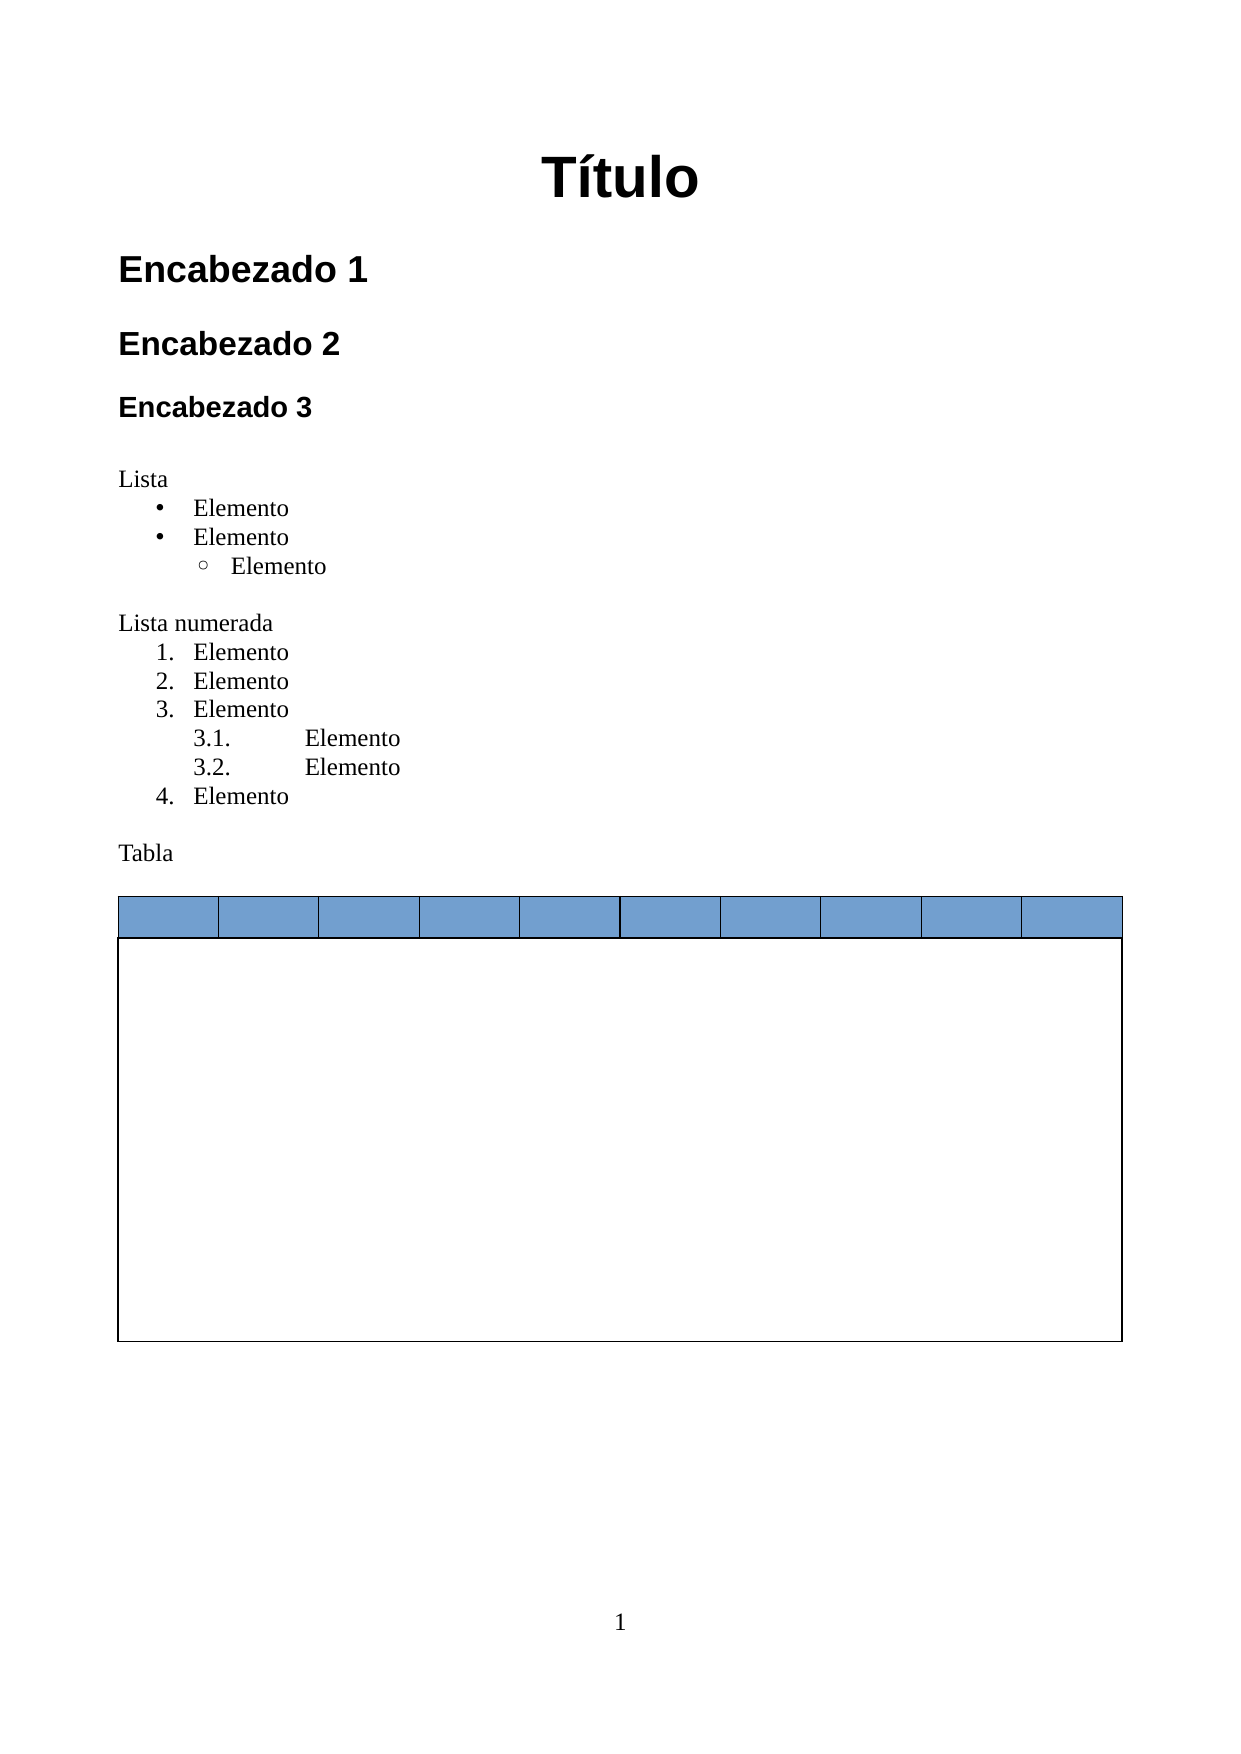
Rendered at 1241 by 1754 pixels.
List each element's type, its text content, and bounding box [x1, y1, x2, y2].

table_cell [821, 1140, 921, 1180]
table_cell [119, 1220, 218, 1260]
table_cell [419, 1019, 519, 1059]
table_cell [921, 1180, 1022, 1220]
table_cell [319, 1260, 419, 1300]
table_cell [219, 1180, 319, 1220]
table_cell [921, 1300, 1022, 1341]
table_cell [119, 939, 218, 979]
table_cell [520, 1099, 620, 1139]
table_cell [620, 1180, 720, 1220]
table_cell [419, 979, 519, 1019]
table_cell [419, 1300, 519, 1341]
table_cell [520, 1019, 620, 1059]
table_cell [821, 1220, 921, 1260]
table_cell [520, 1220, 620, 1260]
table_cell [520, 979, 620, 1019]
table_cell [219, 1220, 319, 1260]
table_header [219, 897, 318, 937]
table_cell [620, 979, 720, 1019]
table_cell [821, 1300, 921, 1341]
table_cell [219, 979, 319, 1019]
table_cell [1022, 1220, 1121, 1260]
table_cell [419, 1220, 519, 1260]
table_cell [219, 939, 319, 979]
table_cell [319, 1099, 419, 1139]
table_cell [319, 1180, 419, 1220]
table_cell [419, 1260, 519, 1300]
table_cell [1022, 1019, 1121, 1059]
subtitle Encabezado 2 [118, 324, 1122, 363]
table_cell [921, 1099, 1022, 1139]
table_cell [720, 1019, 821, 1059]
table_header [922, 897, 1021, 937]
table_cell [419, 939, 519, 979]
table_cell [520, 1140, 620, 1180]
table_cell [620, 1019, 720, 1059]
table_cell [720, 1099, 821, 1139]
table_cell [620, 939, 720, 979]
table_cell [921, 1220, 1022, 1260]
list Elemento [193, 752, 1122, 781]
table_cell [821, 1099, 921, 1139]
subtitle Encabezado 1 [118, 248, 1122, 291]
table_header [721, 897, 820, 937]
table_cell [921, 1140, 1022, 1180]
table_cell [119, 1019, 218, 1059]
table_cell [119, 1059, 218, 1099]
table_cell [1022, 979, 1121, 1019]
table_cell [1022, 1099, 1121, 1139]
subtitle Encabezado 3 [118, 390, 1122, 423]
table_cell [1022, 1260, 1121, 1300]
table_cell [1022, 1300, 1121, 1341]
table_cell [921, 979, 1022, 1019]
table_cell [1022, 1180, 1121, 1220]
list Elemento [156, 522, 1122, 551]
table_cell [821, 1059, 921, 1099]
table_cell [720, 1220, 821, 1260]
table_cell [620, 1099, 720, 1139]
table_cell [720, 1260, 821, 1300]
table_cell [520, 1059, 620, 1099]
table_cell [219, 1300, 319, 1341]
text Lista numerada [118, 608, 1122, 637]
table_cell [720, 979, 821, 1019]
table_cell [319, 1140, 419, 1180]
table_cell [921, 939, 1022, 979]
table_header [1022, 897, 1122, 937]
table_header [420, 897, 519, 937]
table_header [319, 897, 419, 937]
table_cell [419, 1140, 519, 1180]
table_cell [119, 1099, 218, 1139]
table_cell [119, 979, 218, 1019]
table_cell [720, 1300, 821, 1341]
table_cell [319, 1300, 419, 1341]
table_cell [119, 1260, 218, 1300]
table_header [821, 897, 921, 937]
table_cell [821, 1260, 921, 1300]
table_cell [720, 1140, 821, 1180]
table_cell [319, 939, 419, 979]
table_cell [520, 1180, 620, 1220]
text Tabla [118, 838, 1122, 867]
table_cell [520, 1260, 620, 1300]
table_cell [620, 1059, 720, 1099]
table_header [621, 897, 720, 937]
table_cell [219, 1260, 319, 1300]
table_cell [821, 979, 921, 1019]
table_cell [319, 1059, 419, 1099]
table_cell [620, 1300, 720, 1341]
table_cell [1022, 939, 1121, 979]
table_cell [119, 1180, 218, 1220]
table_cell [520, 939, 620, 979]
list Elemento [156, 694, 1122, 723]
table_cell [921, 1059, 1022, 1099]
table_cell [419, 1059, 519, 1099]
table_cell [720, 939, 821, 979]
table_cell [620, 1140, 720, 1180]
table_cell [720, 1180, 821, 1220]
table_cell [419, 1180, 519, 1220]
table_header [520, 897, 619, 937]
table_cell [921, 1260, 1022, 1300]
table_cell [119, 1300, 218, 1341]
list Elemento [156, 781, 1122, 809]
table_cell [921, 1019, 1022, 1059]
table_cell [319, 1220, 419, 1260]
table_cell [319, 1019, 419, 1059]
table_cell [620, 1260, 720, 1300]
table_cell [419, 1099, 519, 1139]
table_cell [219, 1099, 319, 1139]
list Elemento [156, 637, 1122, 666]
table_cell [821, 1019, 921, 1059]
table_cell [219, 1019, 319, 1059]
table_cell [821, 939, 921, 979]
table_cell [319, 979, 419, 1019]
table_cell [821, 1180, 921, 1220]
table_cell [620, 1220, 720, 1260]
table_cell [1022, 1059, 1121, 1099]
table_header [119, 897, 218, 937]
list Elemento [156, 493, 1122, 522]
table_cell [219, 1140, 319, 1180]
table_cell [720, 1059, 821, 1099]
text Lista [118, 464, 1122, 493]
title Título [118, 143, 1122, 210]
table_cell [119, 1140, 218, 1180]
table_cell [219, 1059, 319, 1099]
table_cell [1022, 1140, 1121, 1180]
list Elemento [193, 723, 1122, 752]
table_cell [520, 1300, 620, 1341]
list Elemento [156, 666, 1122, 694]
list Elemento [193, 551, 1122, 579]
